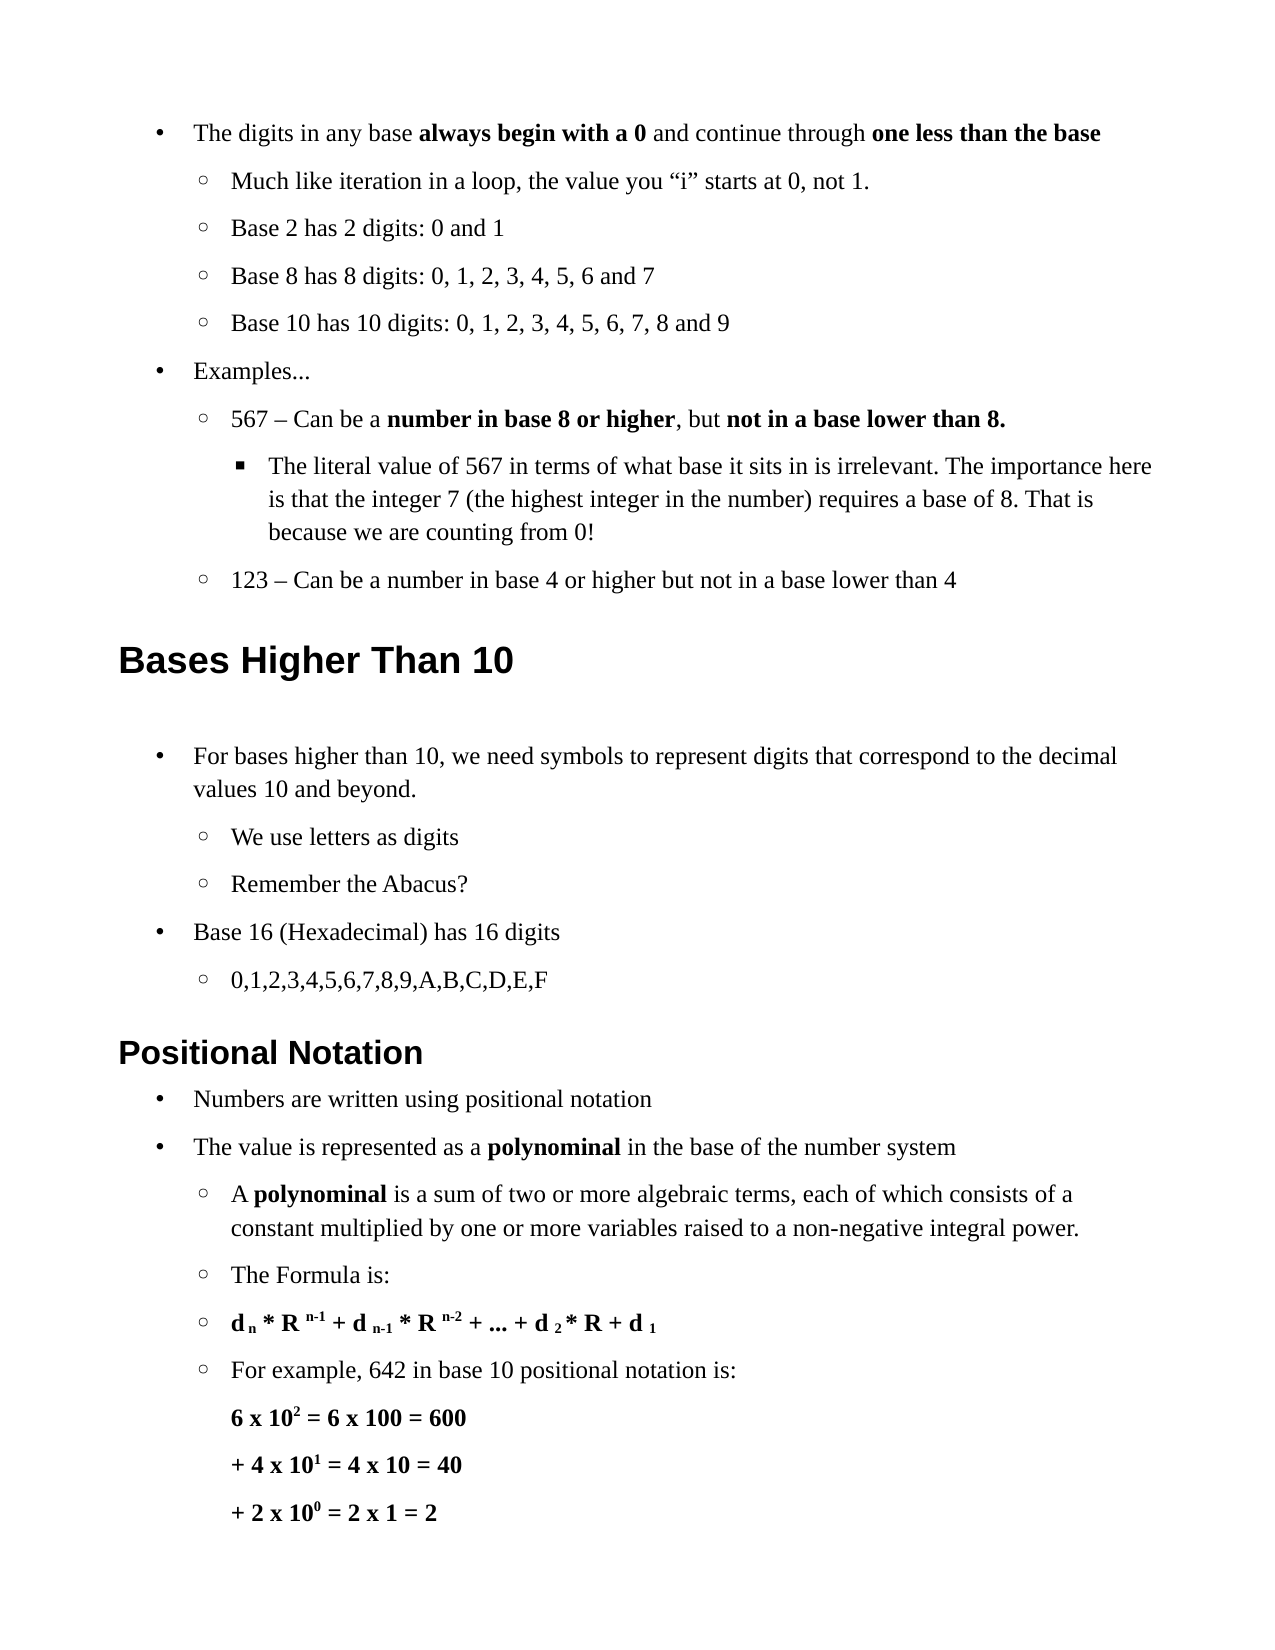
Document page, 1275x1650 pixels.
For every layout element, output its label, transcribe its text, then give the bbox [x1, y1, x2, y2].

list A polynominal is a sum of two or more algebraic terms, each of which consists of a constant multiplied by one or more variables raised to a non-negative integral power. [193, 1179, 1157, 1241]
list We use letters as digits [193, 822, 1157, 851]
list + 4 x 101 = 4 x 10 = 40 [193, 1451, 1157, 1479]
list d n * R n-1 + d n-1 * R n-2 + ... + d 2 * R + d 1 [193, 1308, 1157, 1337]
list Base 16 (Hexadecimal) has 16 digits [156, 917, 1157, 946]
subtitle Positional Notation [118, 1033, 1157, 1072]
list The literal value of 567 in terms of what base it sits in is irrelevant. The importance here is that the integer 7 (the highest integer in the number) requires a base of 8. That is because we are counting from 0! [231, 451, 1157, 546]
list For bases higher than 10, we need symbols to represent digits that correspond to the decimal values 10 and beyond. [156, 741, 1157, 803]
subtitle Bases Higher Than 10 [118, 638, 1157, 681]
list Base 8 has 8 digits: 0, 1, 2, 3, 4, 5, 6 and 7 [193, 261, 1157, 290]
list The digits in any base always begin with a 0 and continue through one less than the base [156, 118, 1157, 147]
list + 2 x 100 = 2 x 1 = 2 [193, 1498, 1157, 1527]
list 123 – Can be a number in base 4 or higher but not in a base lower than 4 [193, 565, 1157, 594]
list 6 x 102 = 6 x 100 = 600 [193, 1403, 1157, 1432]
list Base 2 has 2 digits: 0 and 1 [193, 213, 1157, 242]
list Base 10 has 10 digits: 0, 1, 2, 3, 4, 5, 6, 7, 8 and 9 [193, 308, 1157, 337]
list 567 – Can be a number in base 8 or higher, but not in a base lower than 8. [193, 404, 1157, 432]
list Much like iteration in a loop, the value you “i” starts at 0, not 1. [193, 166, 1157, 194]
list The Formula is: [193, 1260, 1157, 1289]
list Numbers are written using positional notation [156, 1084, 1157, 1113]
list The value is represented as a polynominal in the base of the number system [156, 1132, 1157, 1161]
list Remember the Abacus? [193, 869, 1157, 898]
list For example, 642 in base 10 positional notation is: [193, 1355, 1157, 1384]
list 0,1,2,3,4,5,6,7,8,9,A,B,C,D,E,F [193, 965, 1157, 993]
list Examples... [156, 356, 1157, 385]
